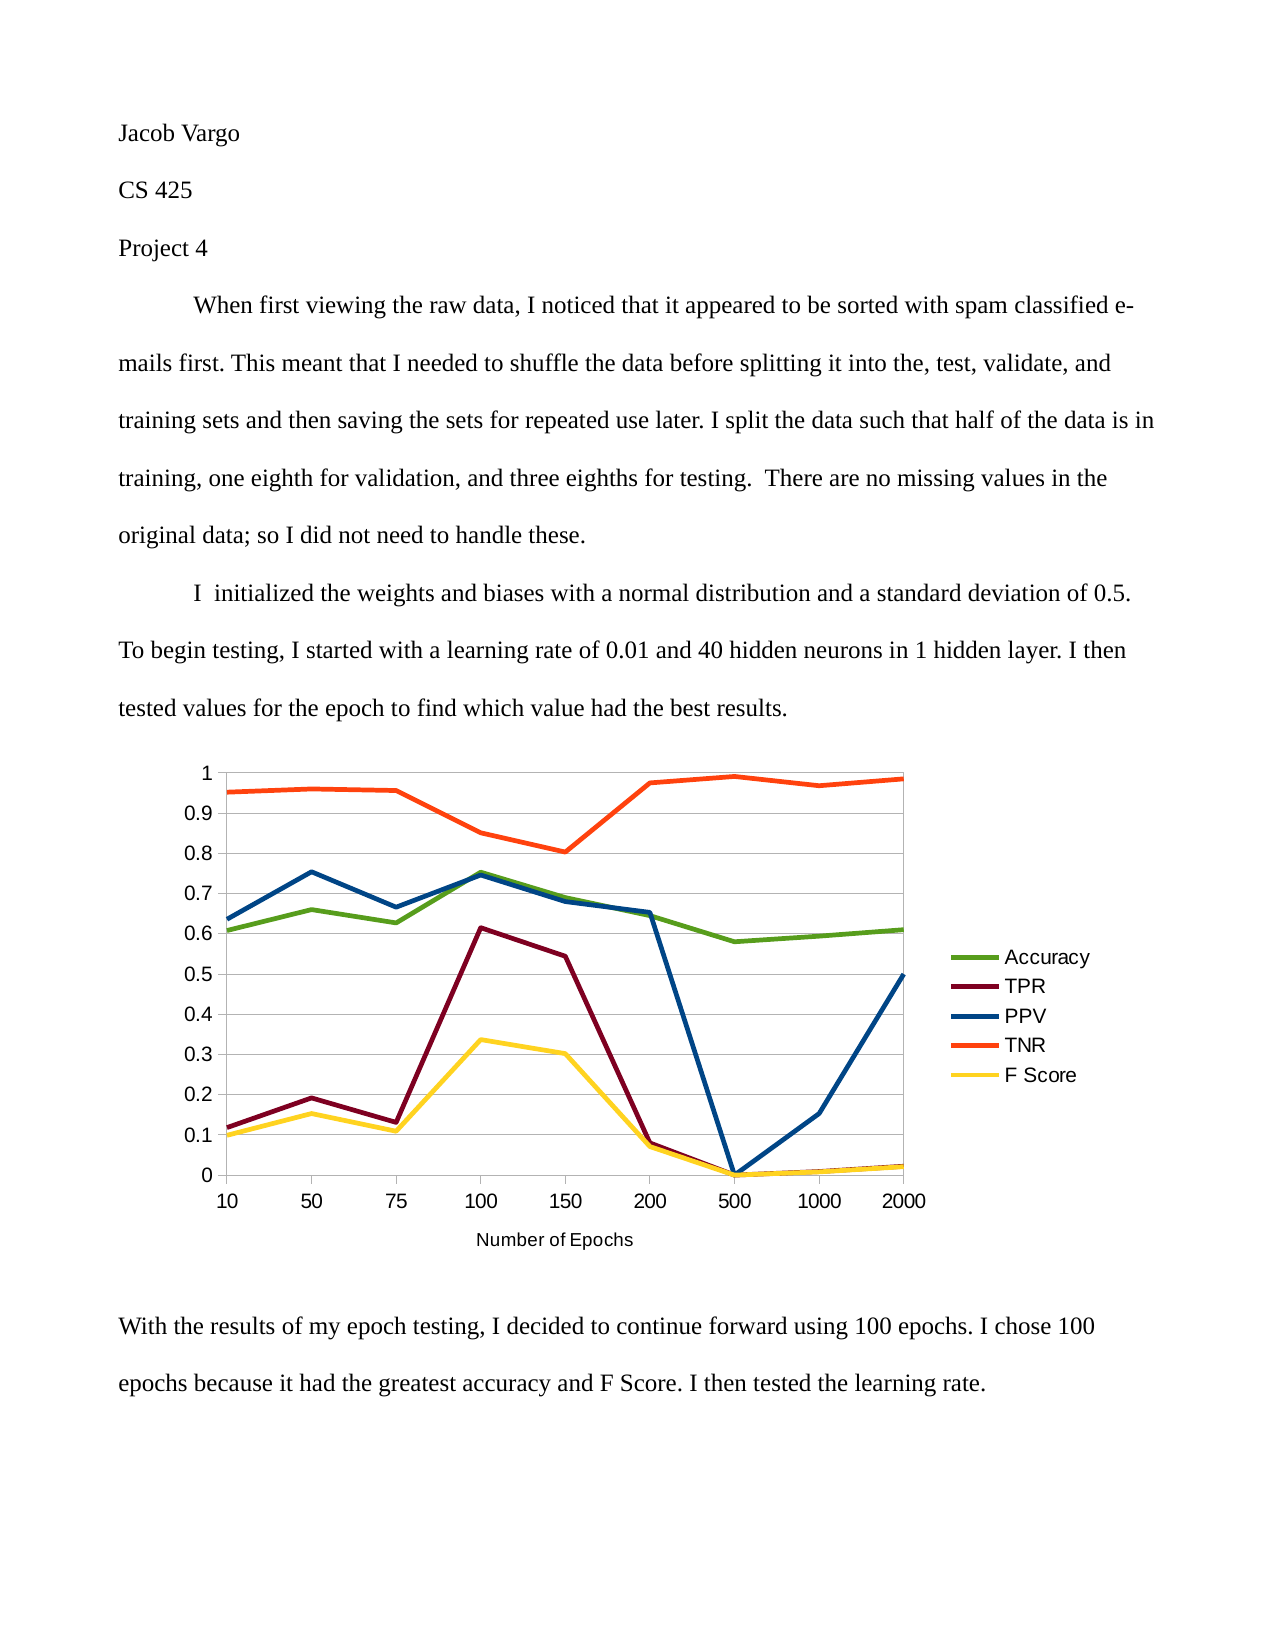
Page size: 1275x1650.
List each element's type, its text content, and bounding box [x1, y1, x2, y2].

text With the results of my epoch testing, I decided to continue forward using 100 epochs. I chose 100 epochs because it had the greatest accuracy and F Score. I then tested the learning rate. [118, 1147, 1157, 1397]
text I initialized the weights and biases with a normal distribution and a standard deviation of 0.5. To begin testing, I started with a learning rate of 0.01 and 40 hidden neurons in 1 hidden layer. I then tested values for the epoch to find which value had the best results. [118, 578, 1157, 722]
text Project 4 [118, 233, 1157, 262]
text CS 425 [118, 176, 1157, 204]
text Jacob Vargo [118, 118, 1157, 147]
text When first viewing the raw data, I noticed that it appeared to be sorted with spam classified e-mails first. This meant that I needed to shuffle the data before splitting it into the, test, validate, and training sets and then saving the sets for repeated use later. I split the data such that half of the data is in training, one eighth for validation, and three eighths for testing. There are no missing values in the original data; so I did not need to handle these. [118, 291, 1157, 549]
